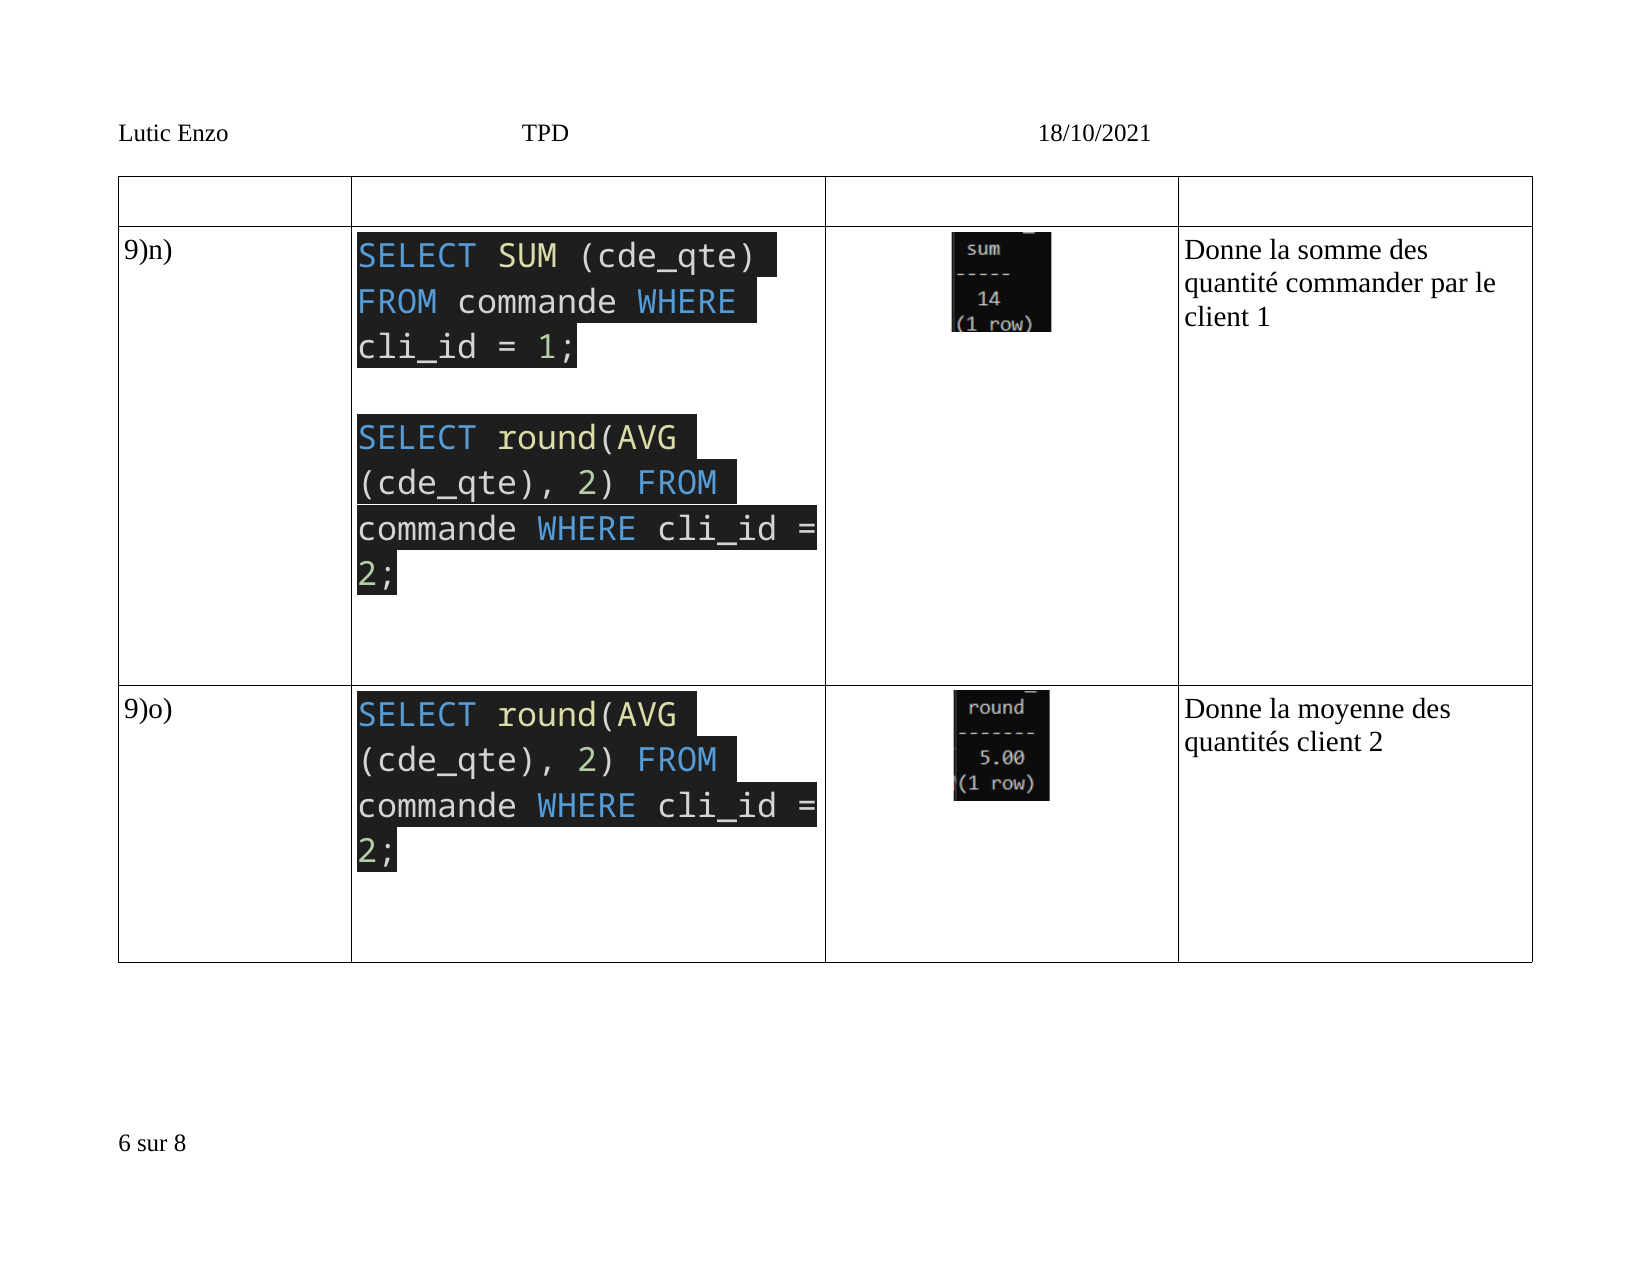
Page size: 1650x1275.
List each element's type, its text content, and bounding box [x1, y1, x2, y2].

table_cell [1179, 177, 1532, 226]
table_cell SELECT SUM (cde_qte) FROM commande WHERE cli_id = 1; SELECT round(AVG (cde_qte), 2) FROM commande WHERE cli_id = 2; [352, 227, 825, 685]
table_cell SELECT round(AVG (cde_qte), 2) FROM commande WHERE cli_id = 2; [352, 686, 825, 962]
table_cell 9)o) [119, 686, 351, 962]
table_cell [352, 177, 825, 226]
picture [953, 690, 1050, 801]
table_cell [826, 686, 1178, 962]
table_cell [826, 227, 1178, 685]
table_cell 9)n) [119, 227, 351, 685]
picture [951, 232, 1052, 332]
table_cell Donne la moyenne des quantités client 2 [1179, 686, 1532, 962]
table_cell [826, 177, 1178, 226]
table_cell [119, 177, 351, 226]
table_cell Donne la somme des quantité commander par le client 1 [1179, 227, 1532, 685]
